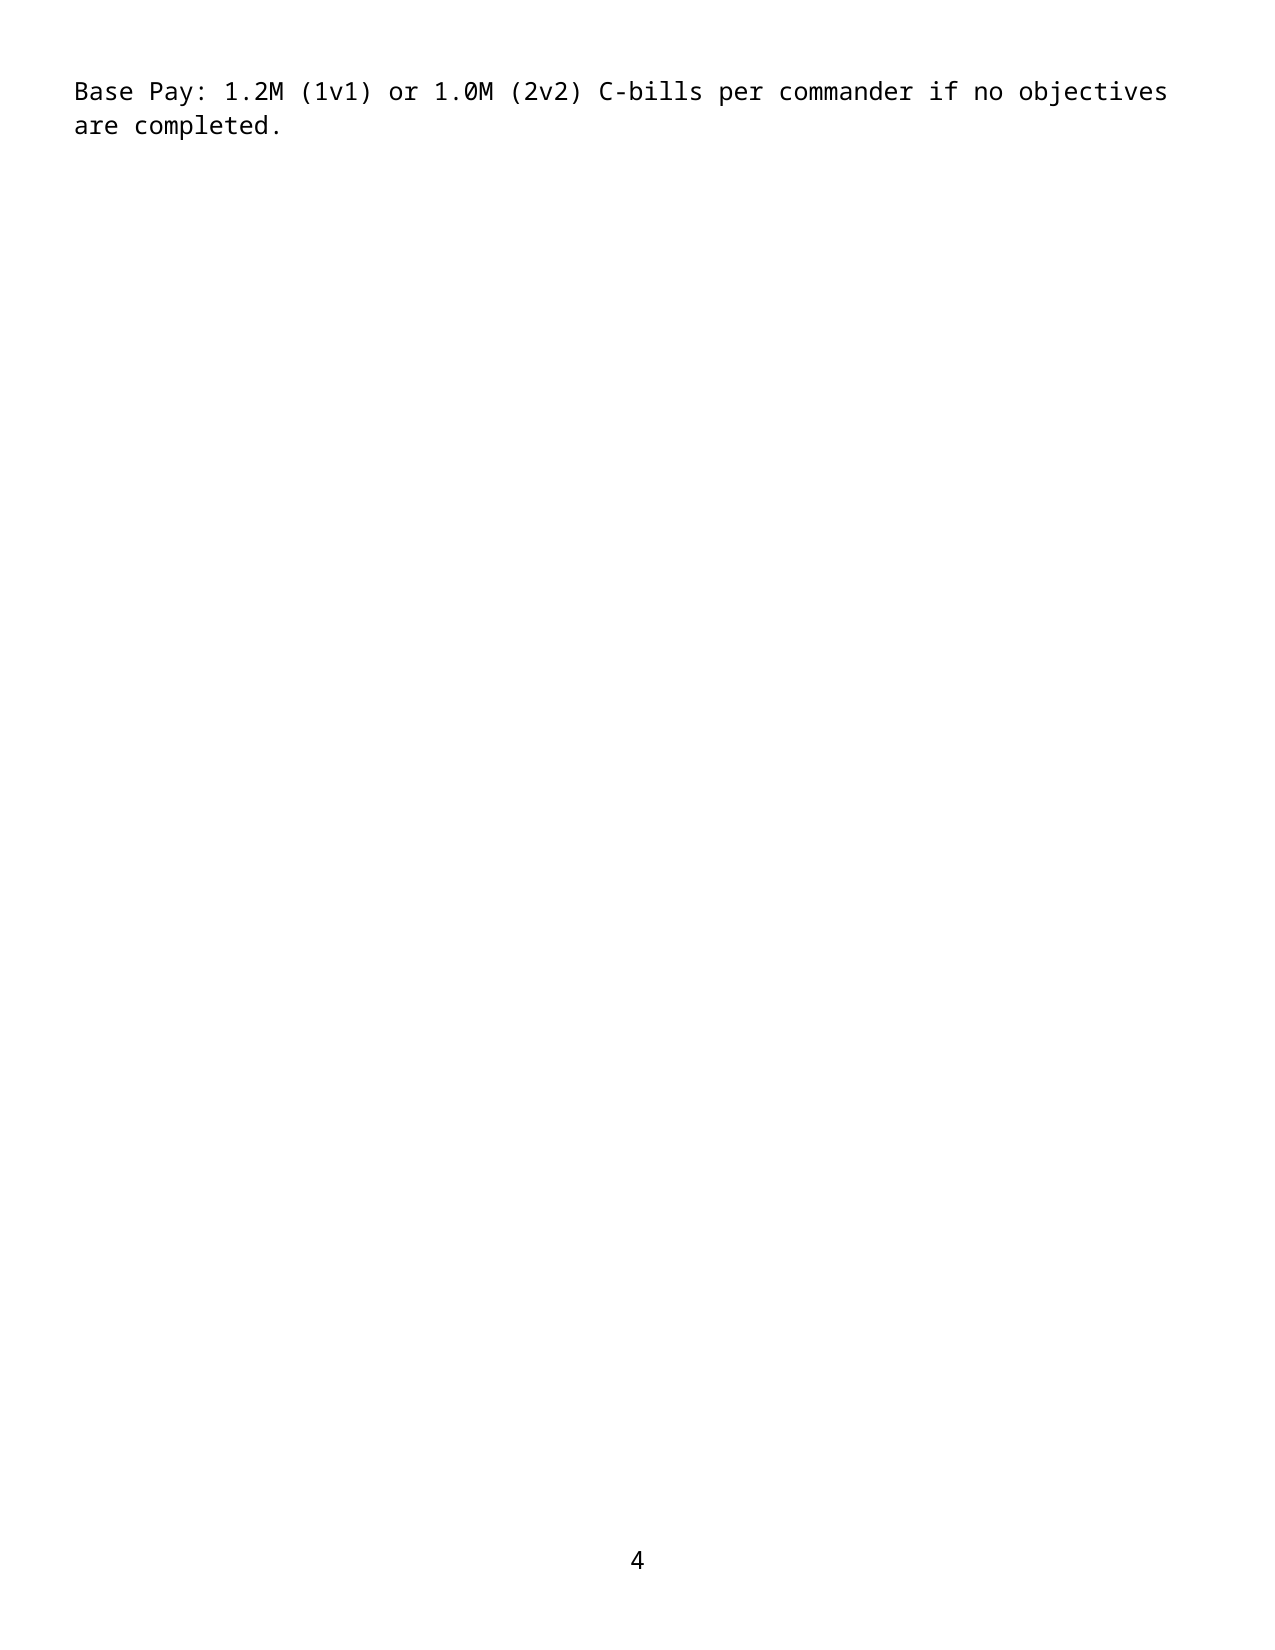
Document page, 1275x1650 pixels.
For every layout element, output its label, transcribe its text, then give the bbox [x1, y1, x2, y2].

text Base Pay: 1.2M (1v1) or 1.0M (2v2) C-bills per commander if no objectives are completed. [73, 73, 1201, 142]
